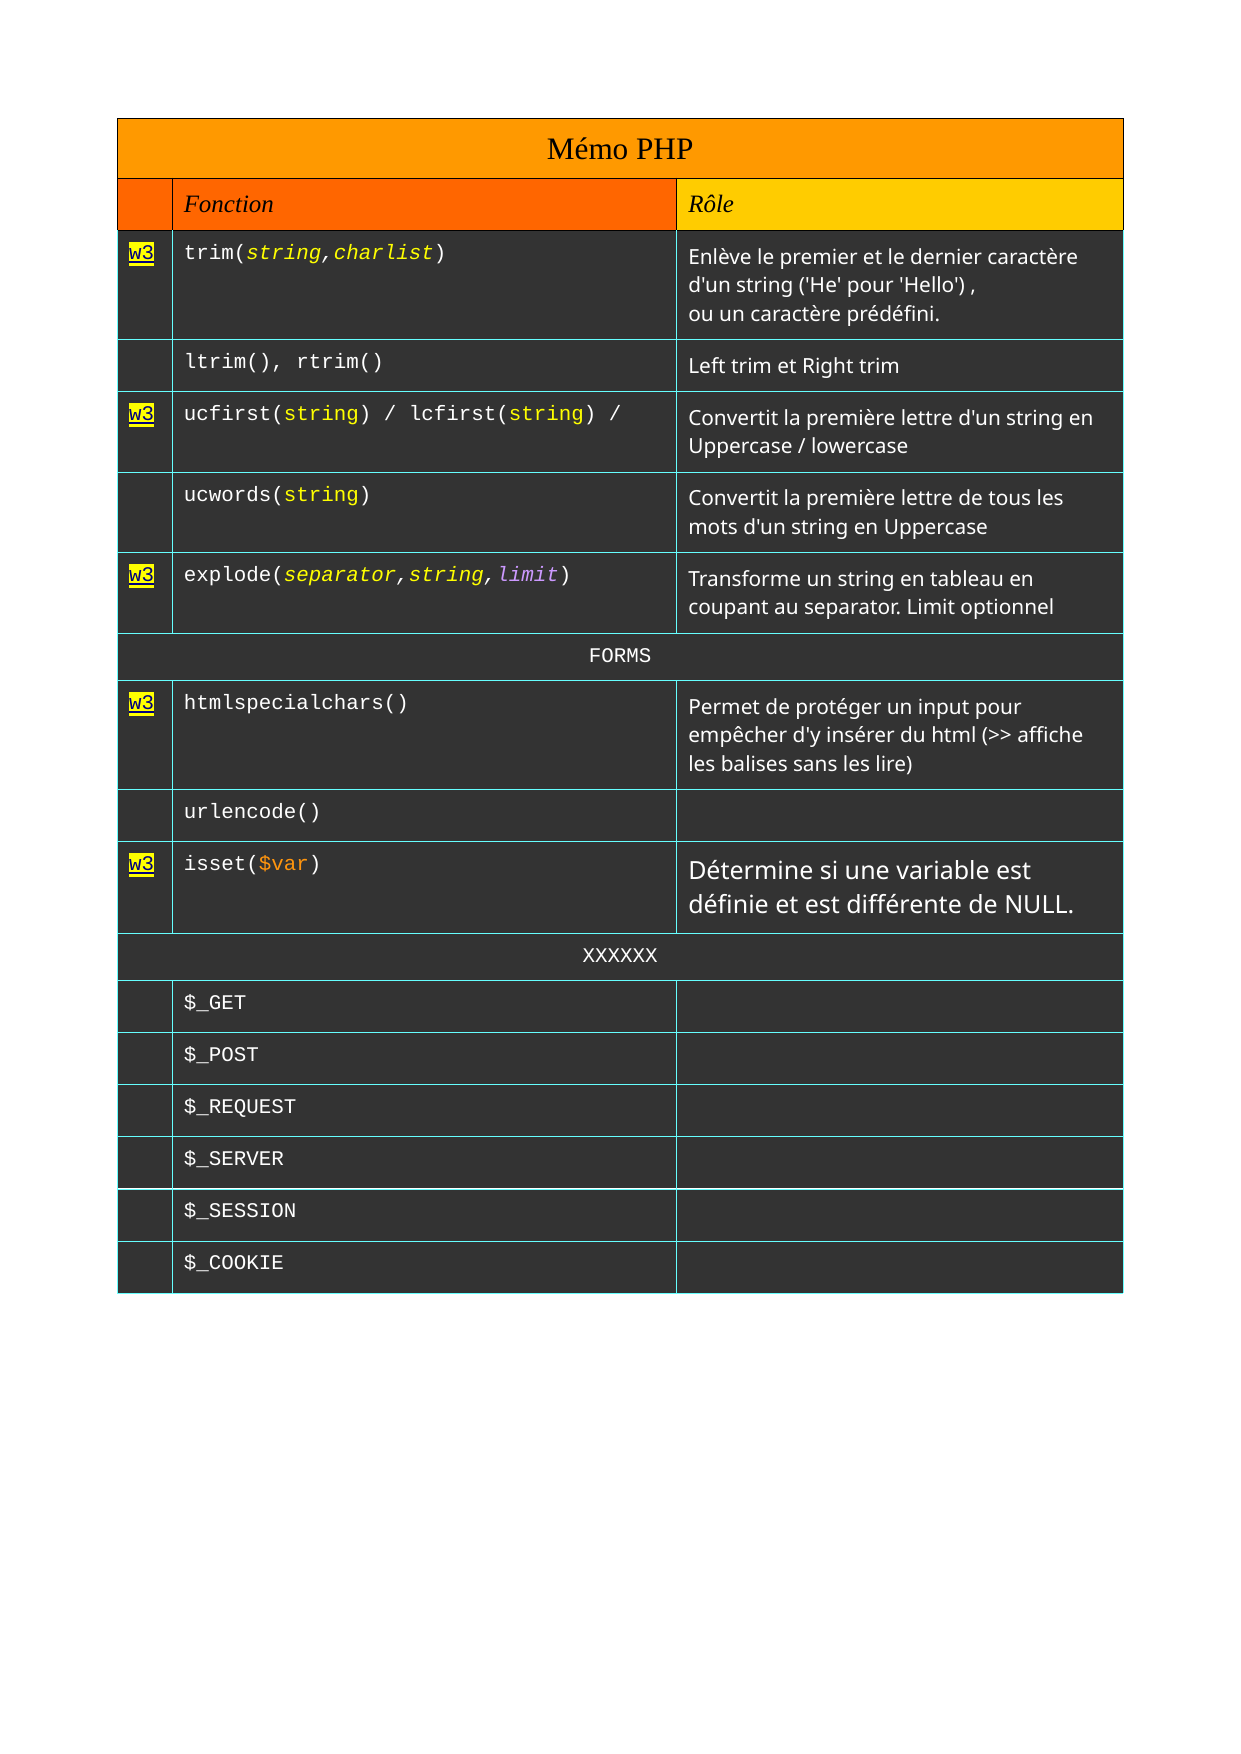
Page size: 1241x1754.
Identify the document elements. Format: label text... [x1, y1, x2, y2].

table_cell $_SERVER [173, 1137, 676, 1188]
table_cell explode(separator,string,limit) [173, 553, 676, 633]
table_cell [118, 473, 172, 552]
table_cell [118, 1137, 172, 1188]
table_cell [677, 1242, 1123, 1293]
table_cell [677, 790, 1123, 841]
table_cell [118, 981, 172, 1032]
table_cell Left trim et Right trim [677, 340, 1123, 391]
table_cell [677, 1190, 1123, 1241]
table_cell w3 [118, 681, 172, 789]
table_cell [118, 1190, 172, 1241]
table_cell $_POST [173, 1033, 676, 1084]
table_cell ucwords(string) [173, 473, 676, 552]
table_cell [118, 1033, 172, 1084]
table_cell w3 [118, 231, 172, 339]
table_cell Fonction [173, 179, 676, 230]
table_cell [118, 1085, 172, 1136]
table_cell htmlspecialchars() [173, 681, 676, 789]
table_cell Enlève le premier et le dernier caractère d'un string ('He' pour 'Hello') , ou un caractère prédéfini. [677, 231, 1123, 339]
table_cell [118, 179, 172, 230]
table_cell Transforme un string en tableau en coupant au separator. Limit optionnel [677, 553, 1123, 633]
table_cell [118, 790, 172, 841]
table_cell w3 [118, 553, 172, 633]
table_cell w3 [118, 842, 172, 933]
table_cell [677, 1085, 1123, 1136]
table_cell w3 [118, 392, 172, 472]
table_cell urlencode() [173, 790, 676, 841]
table_cell ltrim(), rtrim() [173, 340, 676, 391]
table_cell Convertit la première lettre de tous les mots d'un string en Uppercase [677, 473, 1123, 552]
table_header Mémo PHP [118, 119, 1123, 178]
table_cell $_REQUEST [173, 1085, 676, 1136]
table_cell [677, 1033, 1123, 1084]
table_cell isset($var) [173, 842, 676, 933]
table_cell Permet de protéger un input pour empêcher d'y insérer du html (>> affiche les balises sans les lire) [677, 681, 1123, 789]
table_cell [118, 340, 172, 391]
table_cell [677, 1137, 1123, 1188]
table_cell ucfirst(string) / lcfirst(string) / [173, 392, 676, 472]
table_cell Détermine si une variable est définie et est différente de NULL.L [677, 842, 1123, 933]
table_cell $_GET [173, 981, 676, 1032]
table_cell $_COOKIE [173, 1242, 676, 1293]
table_cell XXXXXX [118, 934, 1123, 980]
table_cell [677, 981, 1123, 1032]
table_cell [118, 1242, 172, 1293]
table_cell trim(string,charlist) [173, 231, 676, 339]
table_cell Rôle [677, 179, 1123, 230]
table_cell FORMS [118, 634, 1123, 680]
table_cell Convertit la première lettre d'un string en Uppercase / lowercase [677, 392, 1123, 472]
table_cell $_SESSION [173, 1190, 676, 1241]
